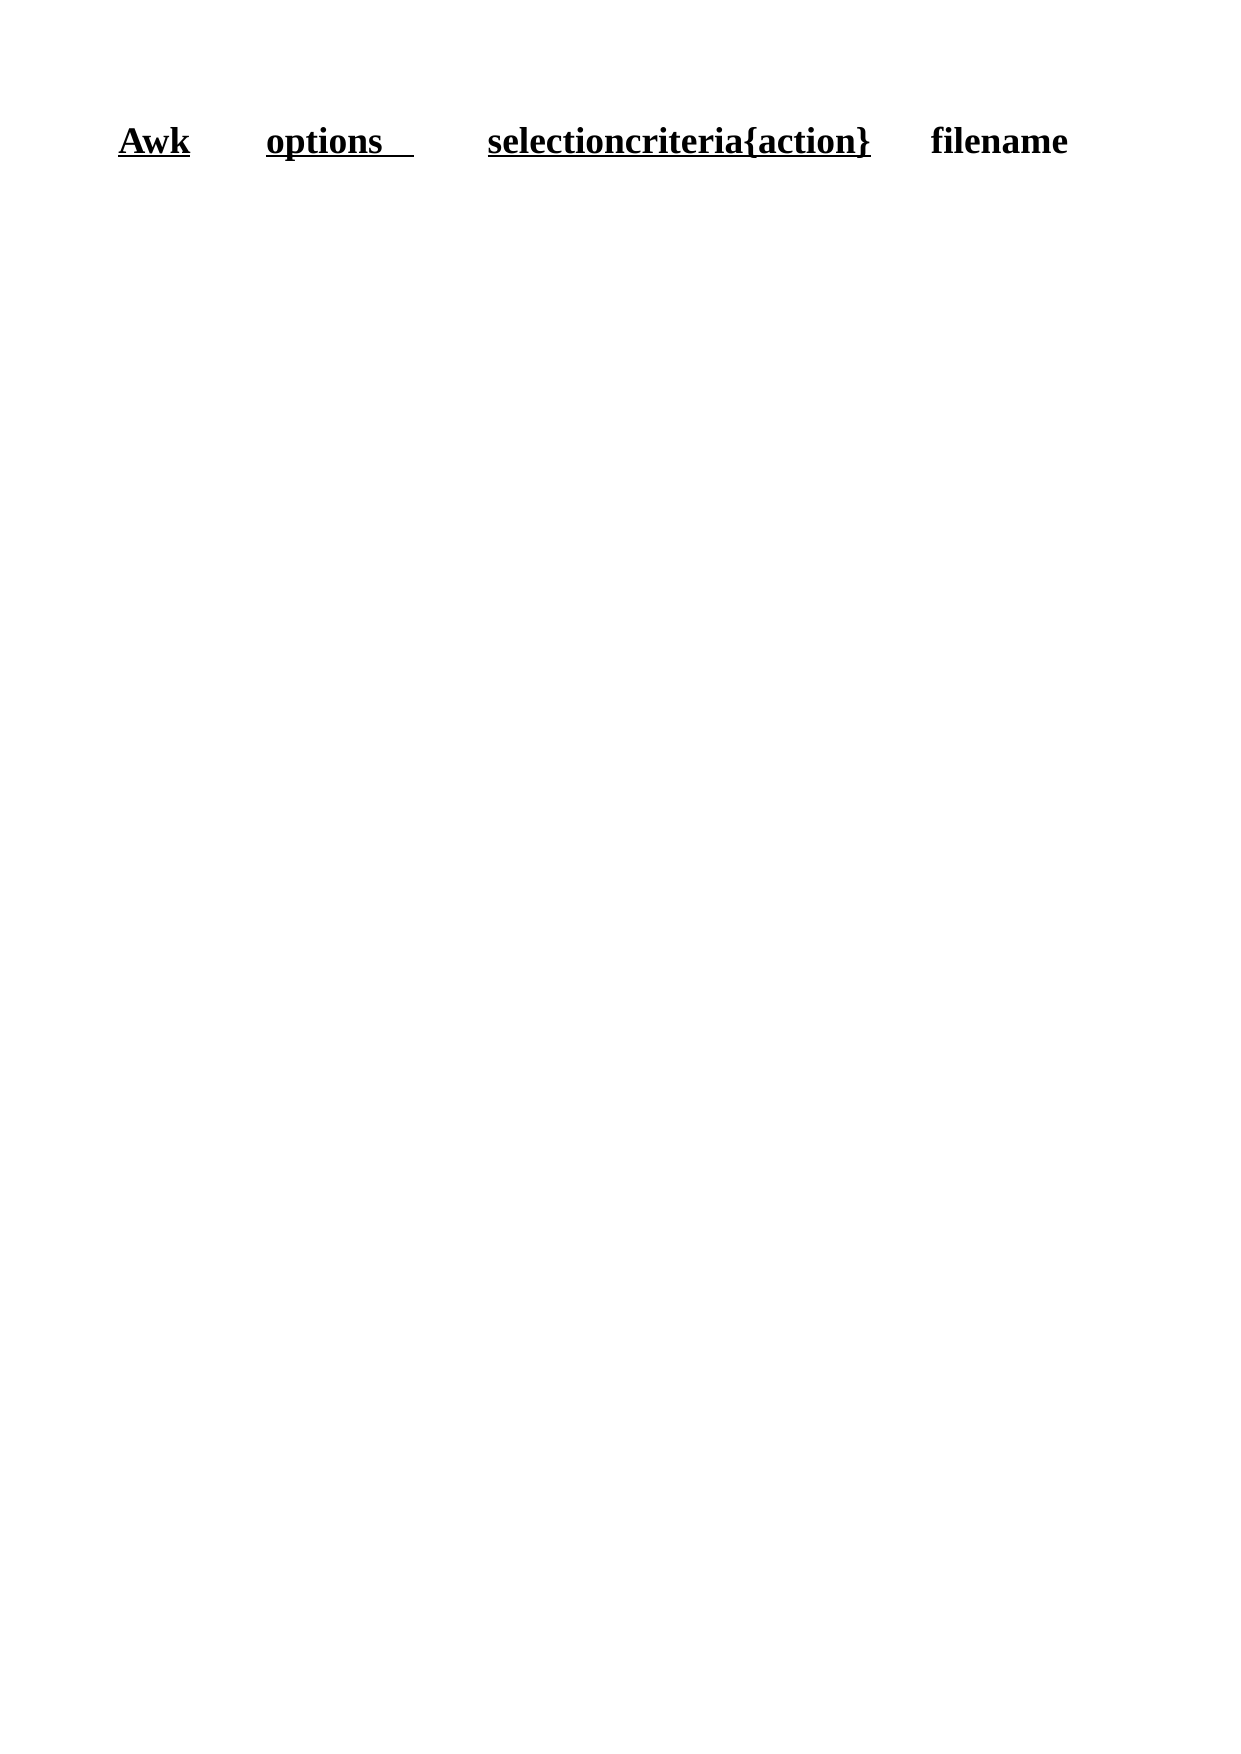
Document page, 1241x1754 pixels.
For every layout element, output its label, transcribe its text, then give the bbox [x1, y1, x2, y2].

text Awk options selectioncriteria{action} filename [118, 118, 1122, 161]
